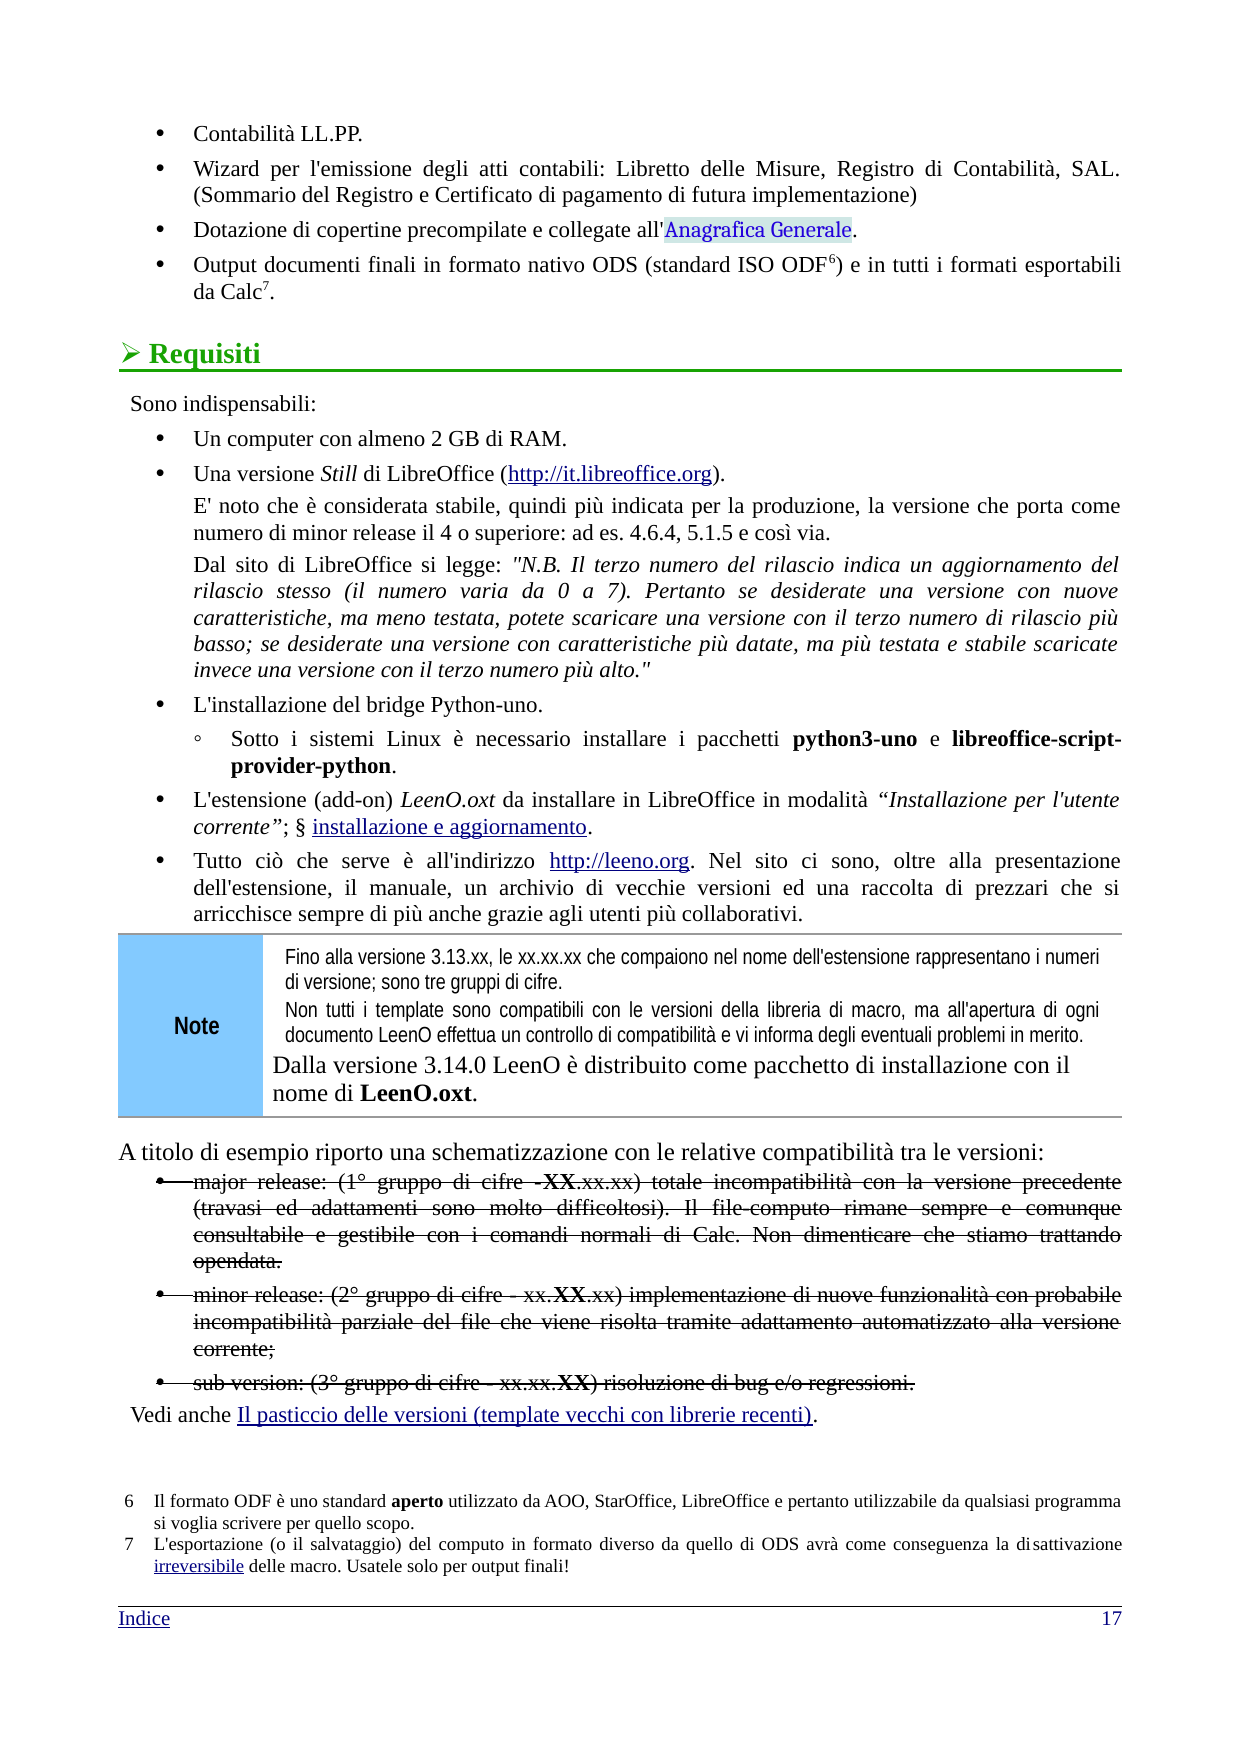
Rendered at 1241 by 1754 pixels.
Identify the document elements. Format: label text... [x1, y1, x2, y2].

text A titolo di esempio riporto una schematizzazione con le relative compatibilità tra le versioni: [118, 1137, 1122, 1166]
list L'estensione (add-on) LeenO.oxt da installare in LibreOffice in modalità “Installazione per l'utente corrente”; § installazione e aggiornamento. [156, 784, 1122, 839]
list sub version: (3° gruppo di cifre - xx.xx.XX) risoluzione di bug e/o regressioni. [156, 1367, 1122, 1396]
list Dal sito di LibreOffice si legge: "N.B. Il terzo numero del rilascio indica un aggiornamento del rilascio stesso (il numero varia da 0 a 7). Pertanto se desiderate una versione con nuove caratteristiche, ma meno testata, potete scaricare una versione con il terzo numero di rilascio più basso; se desiderate una versione con caratteristiche più datate, ma più testata e stabile scaricate invece una versione con il terzo numero più alto." [156, 551, 1122, 683]
list major release: (1° gruppo di cifre -XX.xx.xx) totale incompatibilità con la versione precedente (travasi ed adattamenti sono molto difficoltosi). Il file-computo rimane sempre e comunque consultabile e gestibile con i comandi normali di Calc. Non dimenticare che stiamo trattando opendata. [156, 1166, 1122, 1182]
list L'installazione del bridge Python-uno. [156, 688, 1122, 717]
text Sono indispensabili: [118, 391, 1122, 417]
list minor release: (2° gruppo di cifre - xx.XX.xx) implementazione di nuove funzionalità con probabile incompatibilità parziale del file che viene risolta tramite adattamento automatizzato alla versione corrente; [156, 1279, 1122, 1361]
subtitle Requisiti [119, 336, 1122, 369]
text Vedi anche Il pasticcio delle versioni (template vecchi con librerie recenti). [118, 1402, 1122, 1428]
list Una versione Still di LibreOffice (http://it.libreoffice.org). [156, 457, 1122, 486]
list major release: (1° gruppo di cifre -XX.xx.xx) totale incompatibilità con la versione precedente (travasi ed adattamenti sono molto difficoltosi). Il file-computo rimane sempre e comunque consultabile e gestibile con i comandi normali di Calc. Non dimenticare che stiamo trattando opendata. [156, 1183, 1122, 1273]
list Un computer con almeno 2 GB di RAM. [156, 423, 1122, 452]
list Dotazione di copertine precompilate e collegate all'Anagrafica Generale. [156, 214, 1122, 243]
list Sotto i sistemi Linux è necessario installare i pacchetti python3-uno e libreoffice-script-provider-python. [193, 723, 1122, 778]
list Wizard per l'emissione degli atti contabili: Libretto delle Misure, Registro di Contabilità, SAL. (Sommario del Registro e Certificato di pagamento di futura implementazione) [156, 153, 1122, 208]
list E' noto che è considerata stabile, quindi più indicata per la produzione, la versione che porta come numero di minor release il 4 o superiore: ad es. 4.6.4, 5.1.5 e così via. [156, 492, 1122, 545]
list Output documenti finali in formato nativo ODS (standard ISO ODF) e in tutti i formati esportabili da Calc. [156, 249, 1122, 304]
table_header Fino alla versione 3.13.xx, le xx.xx.xx che compaiono nel nome dell'estensione rappresentano i numeri di versione; sono tre gruppi di cifre. Non tutti i template sono compatibili con le versioni della libreria di macro, ma all'apertura di ogni documento LeenO effettua un controllo di compatibilità e vi informa degli eventuali problemi in merito. Dalla versione 3.14.0 LeenO è distribuito come pacchetto di installazione con il nome di LeenO.oxt. [264, 935, 1122, 1116]
list Il formato ODF è uno standard aperto utilizzato da AOO, StarOffice, LibreOffice e pertanto utilizzabile da qualsiasi programma si voglia scrivere per quello scopo. [124, 1490, 1122, 1533]
list Tutto ciò che serve è all'indirizzo http://leeno.org. Nel sito ci sono, oltre alla presentazione dell'estensione, il manuale, un archivio di vecchie versioni ed una raccolta di prezzari che si arricchisce sempre di più anche grazie agli utenti più collaborativi. [156, 845, 1122, 927]
list L'esportazione (o il salvataggio) del computo in formato diverso da quello di ODS avrà come conseguenza la disattivazione irreversibile delle macro. Usatele solo per output finali! [124, 1533, 1122, 1576]
list Contabilità LL.PP. [156, 118, 1122, 147]
table_header Note [118, 935, 263, 1116]
